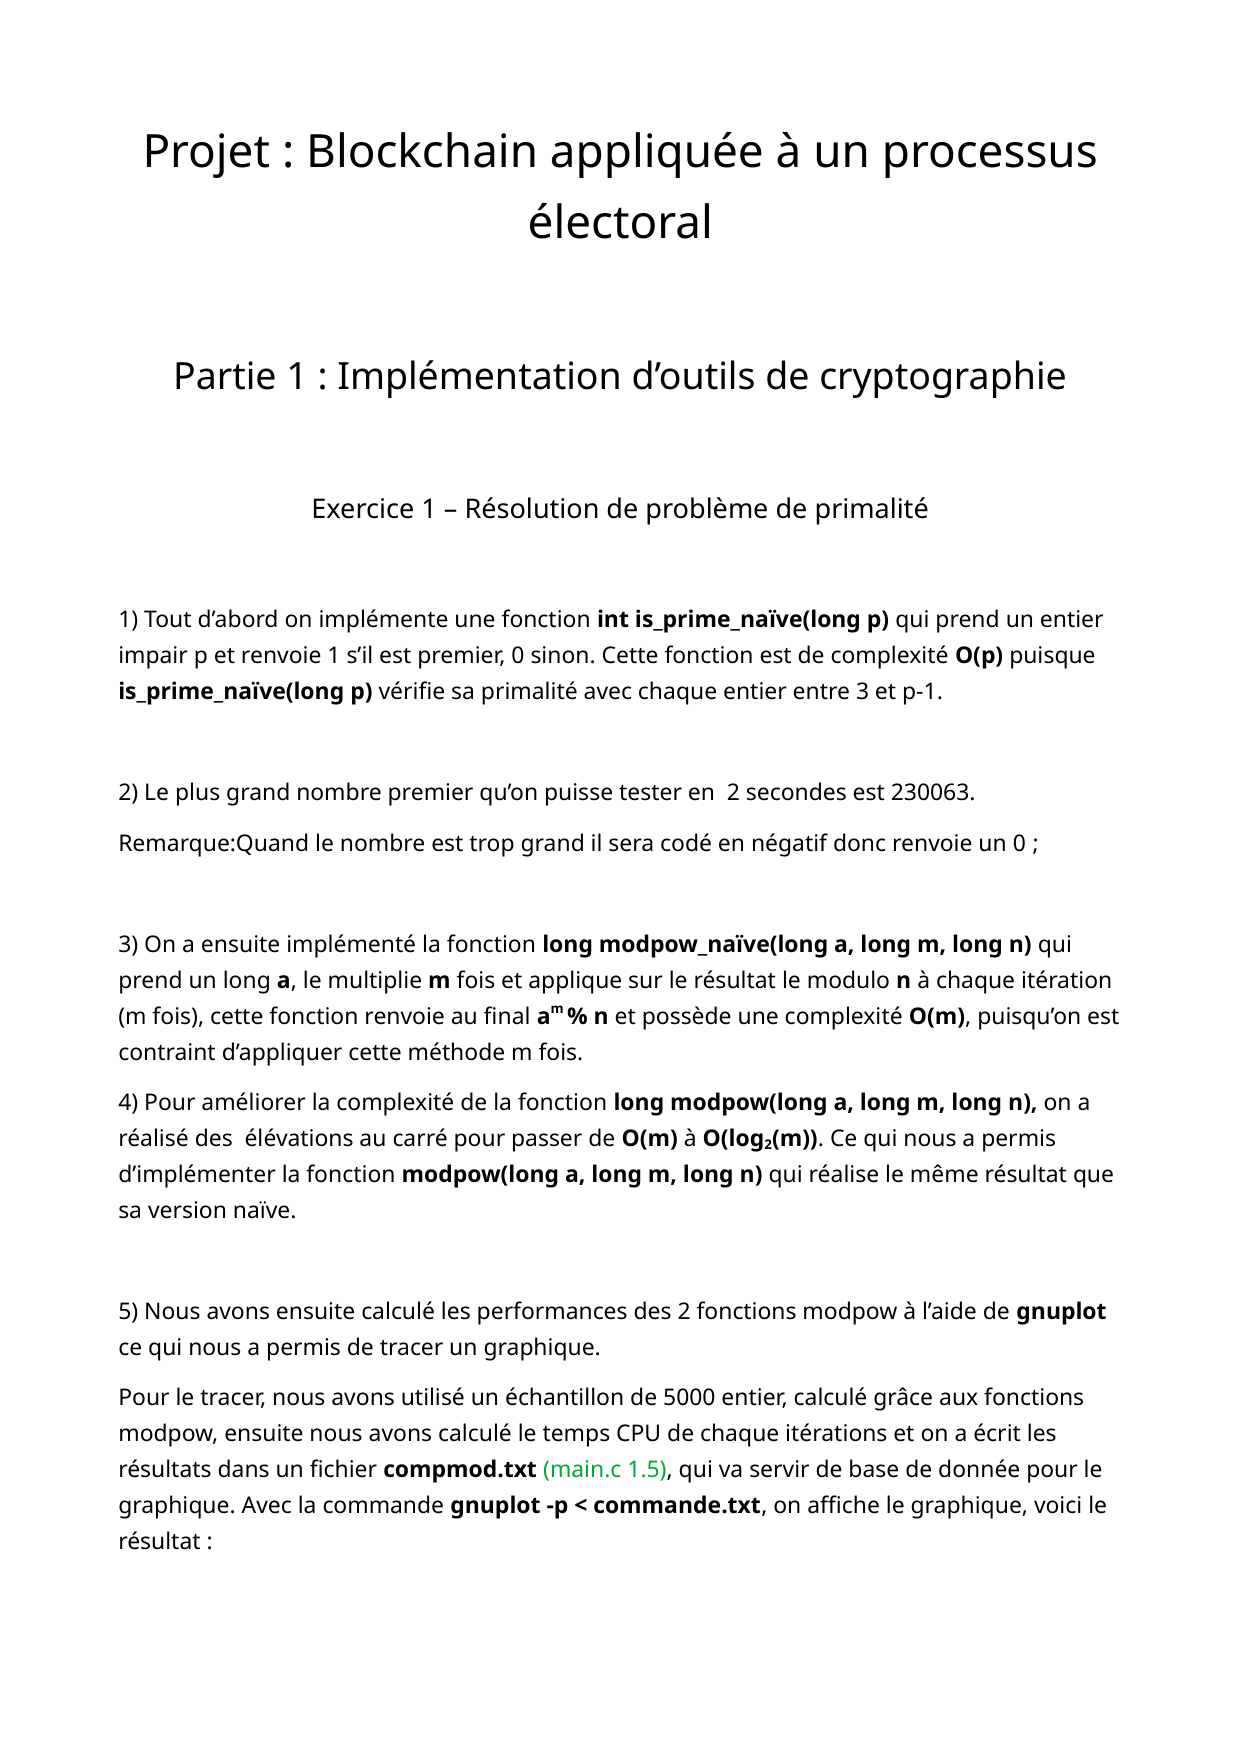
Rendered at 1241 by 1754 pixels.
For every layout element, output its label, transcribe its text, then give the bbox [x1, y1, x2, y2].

text Projet : Blockchain appliquée à un processus électoral [118, 118, 1122, 252]
text Partie 1 : Implémentation d’outils de cryptographie [118, 349, 1122, 400]
text 1) Tout d’abord on implémente une fonction int is_prime_naïve(long p) qui prend un entier impair p et renvoie 1 s’il est premier, 0 sinon. Cette fonction est de complexité O(p) puisque is_prime_naïve(long p) vérifie sa primalité avec chaque entier entre 3 et p-1. [118, 603, 1122, 706]
text Pour le tracer, nous avons utilisé un échantillon de 5000 entier, calculé grâce aux fonctions modpow, ensuite nous avons calculé le temps CPU de chaque itérations et on a écrit les résultats dans un fichier compmod.txt (main.c 1.5), qui va servir de base de donnée pour le graphique. Avec la commande gnuplot -p < commande.txt, on affiche le graphique, voici le résultat : [118, 1381, 1122, 1556]
text Remarque:Quand le nombre est trop grand il sera codé en négatif donc renvoie un 0 ; [118, 827, 1122, 858]
text 4) Pour améliorer la complexité de la fonction long modpow(long a, long m, long n), on a réalisé des élévations au carré pour passer de O(m) à O(log2(m)). Ce qui nous a permis d’implémenter la fonction modpow(long a, long m, long n) qui réalise le même résultat que sa version naïve. [118, 1086, 1122, 1225]
text Exercice 1 – Résolution de problème de primalité [118, 489, 1122, 526]
text 3) On a ensuite implémenté la fonction long modpow_naïve(long a, long m, long n) qui prend un long a, le multiplie m fois et applique sur le résultat le modulo n à chaque itération (m fois), cette fonction renvoie au final am % n et possède une complexité O(m), puisqu’on est contraint d’appliquer cette méthode m fois. [118, 928, 1122, 1067]
text 5) Nous avons ensuite calculé les performances des 2 fonctions modpow à l’aide de gnuplot ce qui nous a permis de tracer un graphique. [118, 1295, 1122, 1362]
text 2) Le plus grand nombre premier qu’on puisse tester en 2 secondes est 230063. [118, 776, 1122, 807]
